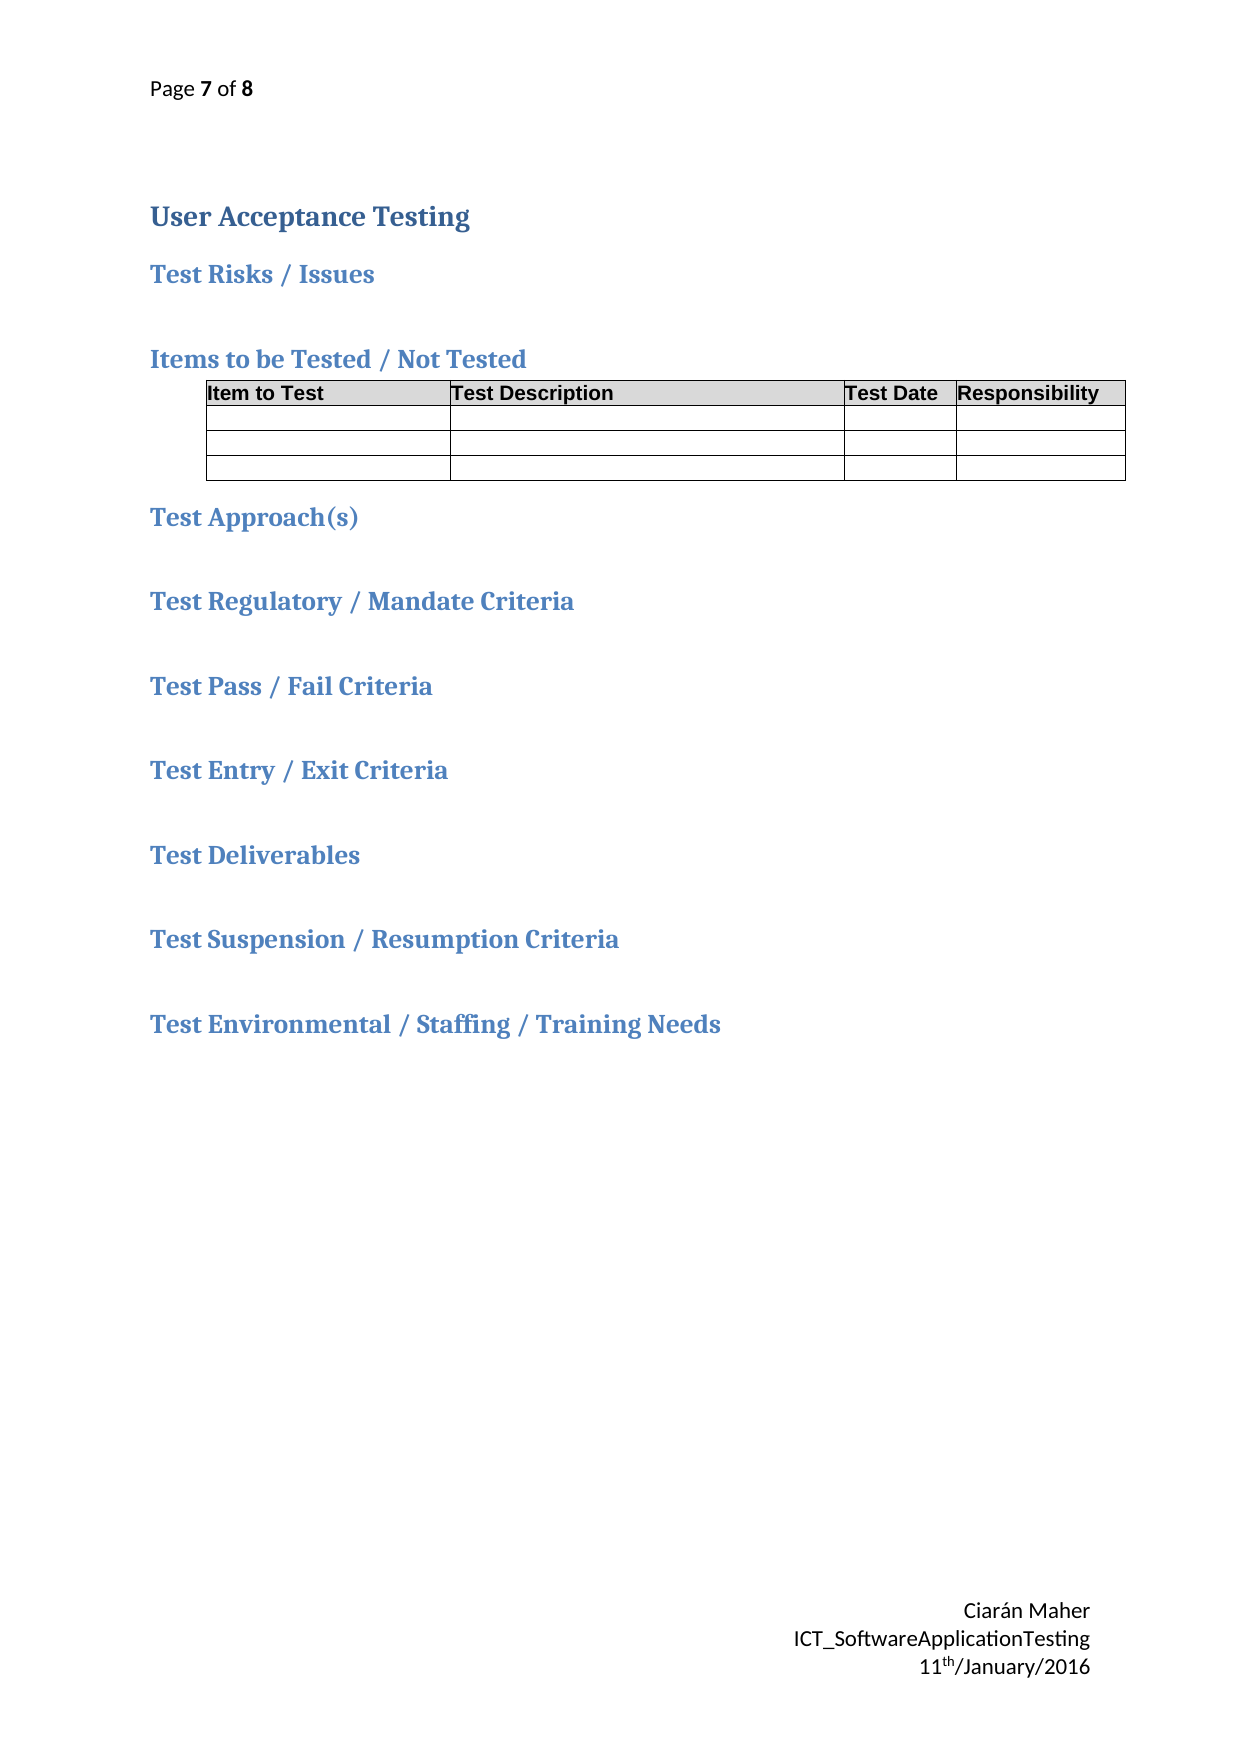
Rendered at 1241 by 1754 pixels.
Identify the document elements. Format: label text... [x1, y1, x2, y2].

subtitle Test Suspension / Resumption Criteria [150, 924, 1090, 956]
table_header Test Date [845, 381, 956, 405]
subtitle Test Approach(s) [150, 502, 1090, 533]
table_cell [451, 431, 844, 455]
subtitle Test Regulatory / Mandate Criteria [150, 586, 1090, 617]
table_cell [207, 456, 450, 480]
table_header Responsibility [957, 381, 1125, 405]
table_cell [207, 406, 450, 430]
table_cell [845, 431, 956, 455]
table_header Test Description [451, 381, 844, 405]
table_cell [957, 406, 1125, 430]
subtitle User Acceptance Testing [150, 200, 1090, 233]
subtitle Test Risks / Issues [150, 259, 1090, 291]
table_cell [957, 456, 1125, 480]
subtitle Test Deliverables [150, 840, 1090, 871]
table_cell [845, 456, 956, 480]
table_header Item to Test [207, 381, 450, 405]
subtitle Items to be Tested / Not Tested [150, 344, 1090, 375]
table_cell [845, 406, 956, 430]
subtitle Test Entry / Exit Criteria [150, 755, 1090, 786]
table_cell [451, 456, 844, 480]
subtitle Test Environmental / Staffing / Training Needs [150, 1009, 1090, 1040]
table_cell [207, 431, 450, 455]
table_cell [957, 431, 1125, 455]
table_cell [451, 406, 844, 430]
subtitle Test Pass / Fail Criteria [150, 671, 1090, 702]
